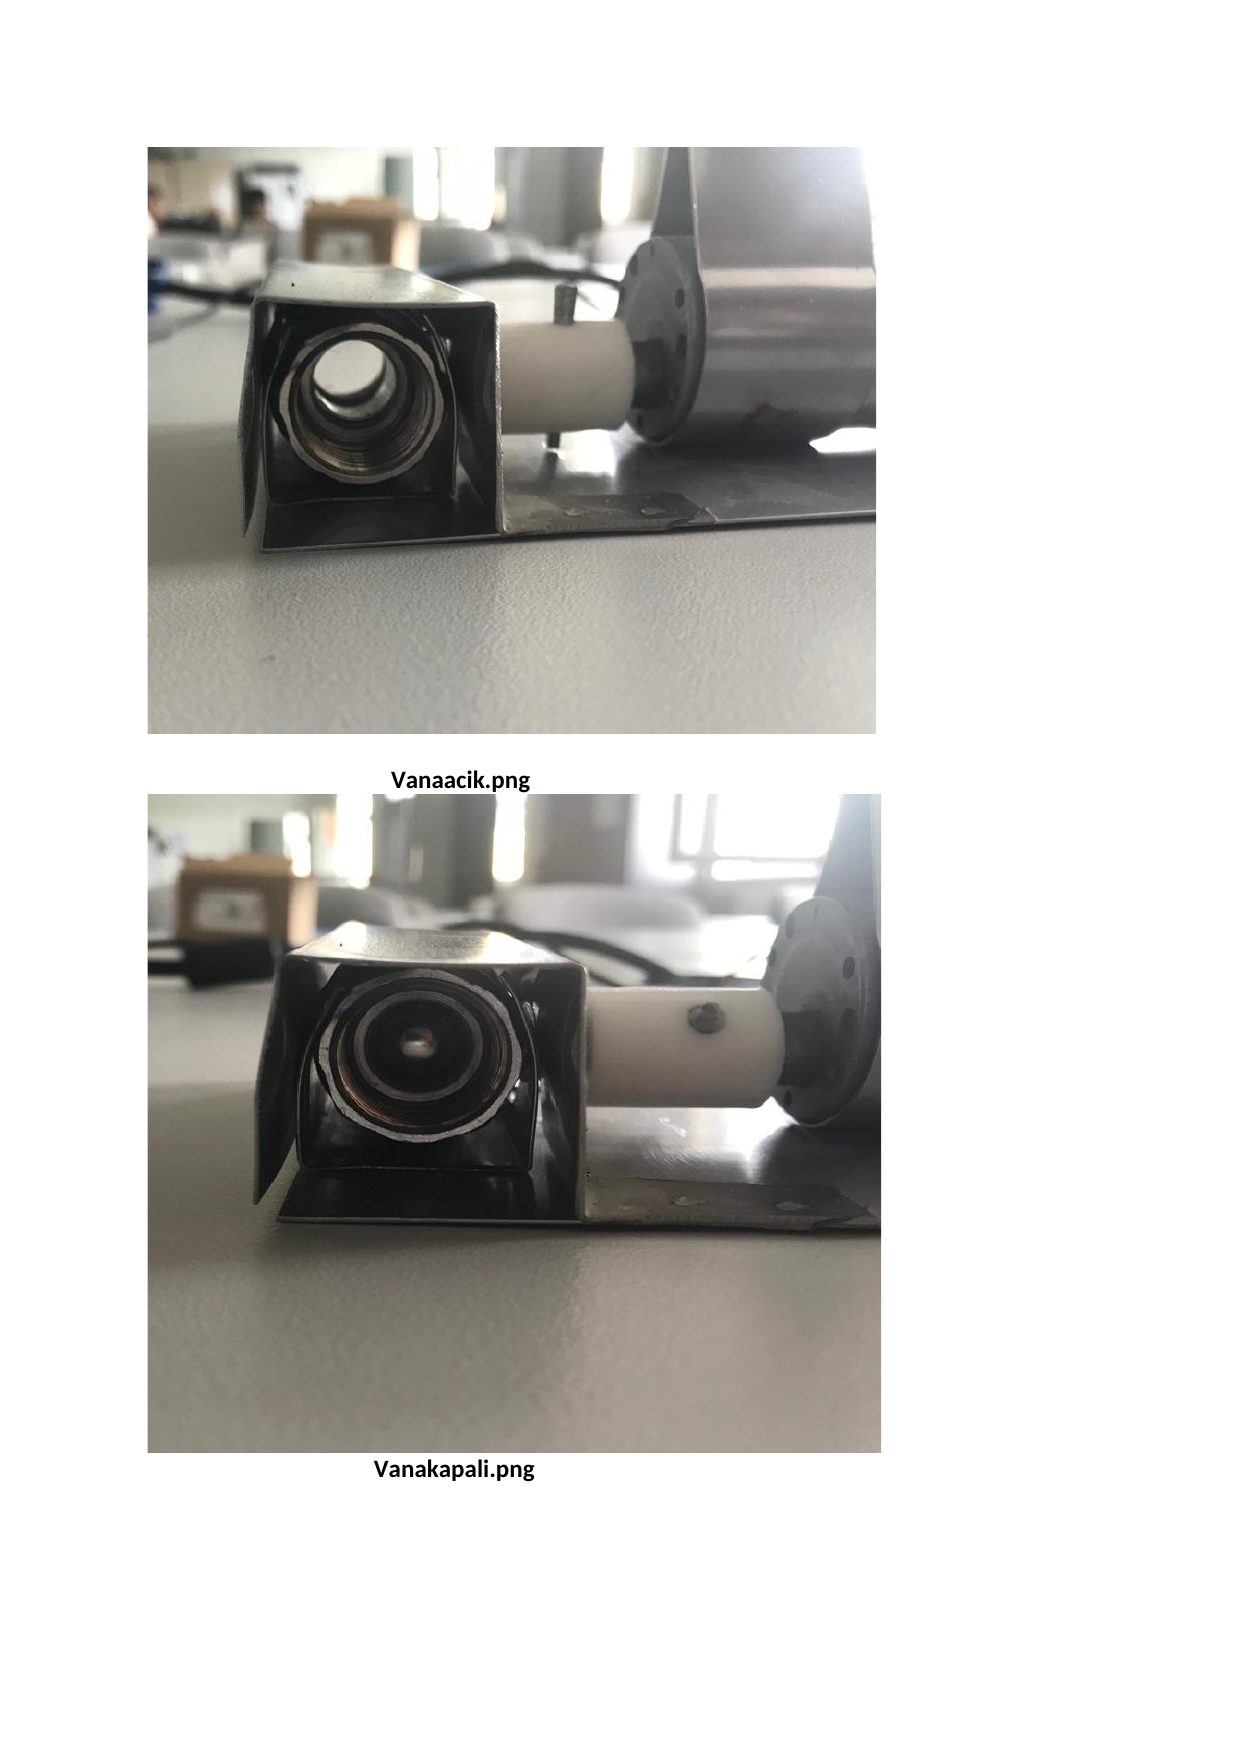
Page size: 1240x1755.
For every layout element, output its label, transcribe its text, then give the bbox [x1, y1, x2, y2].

text Vanaacik.png [148, 764, 1092, 794]
text Vanakapali.png [148, 1453, 1092, 1483]
